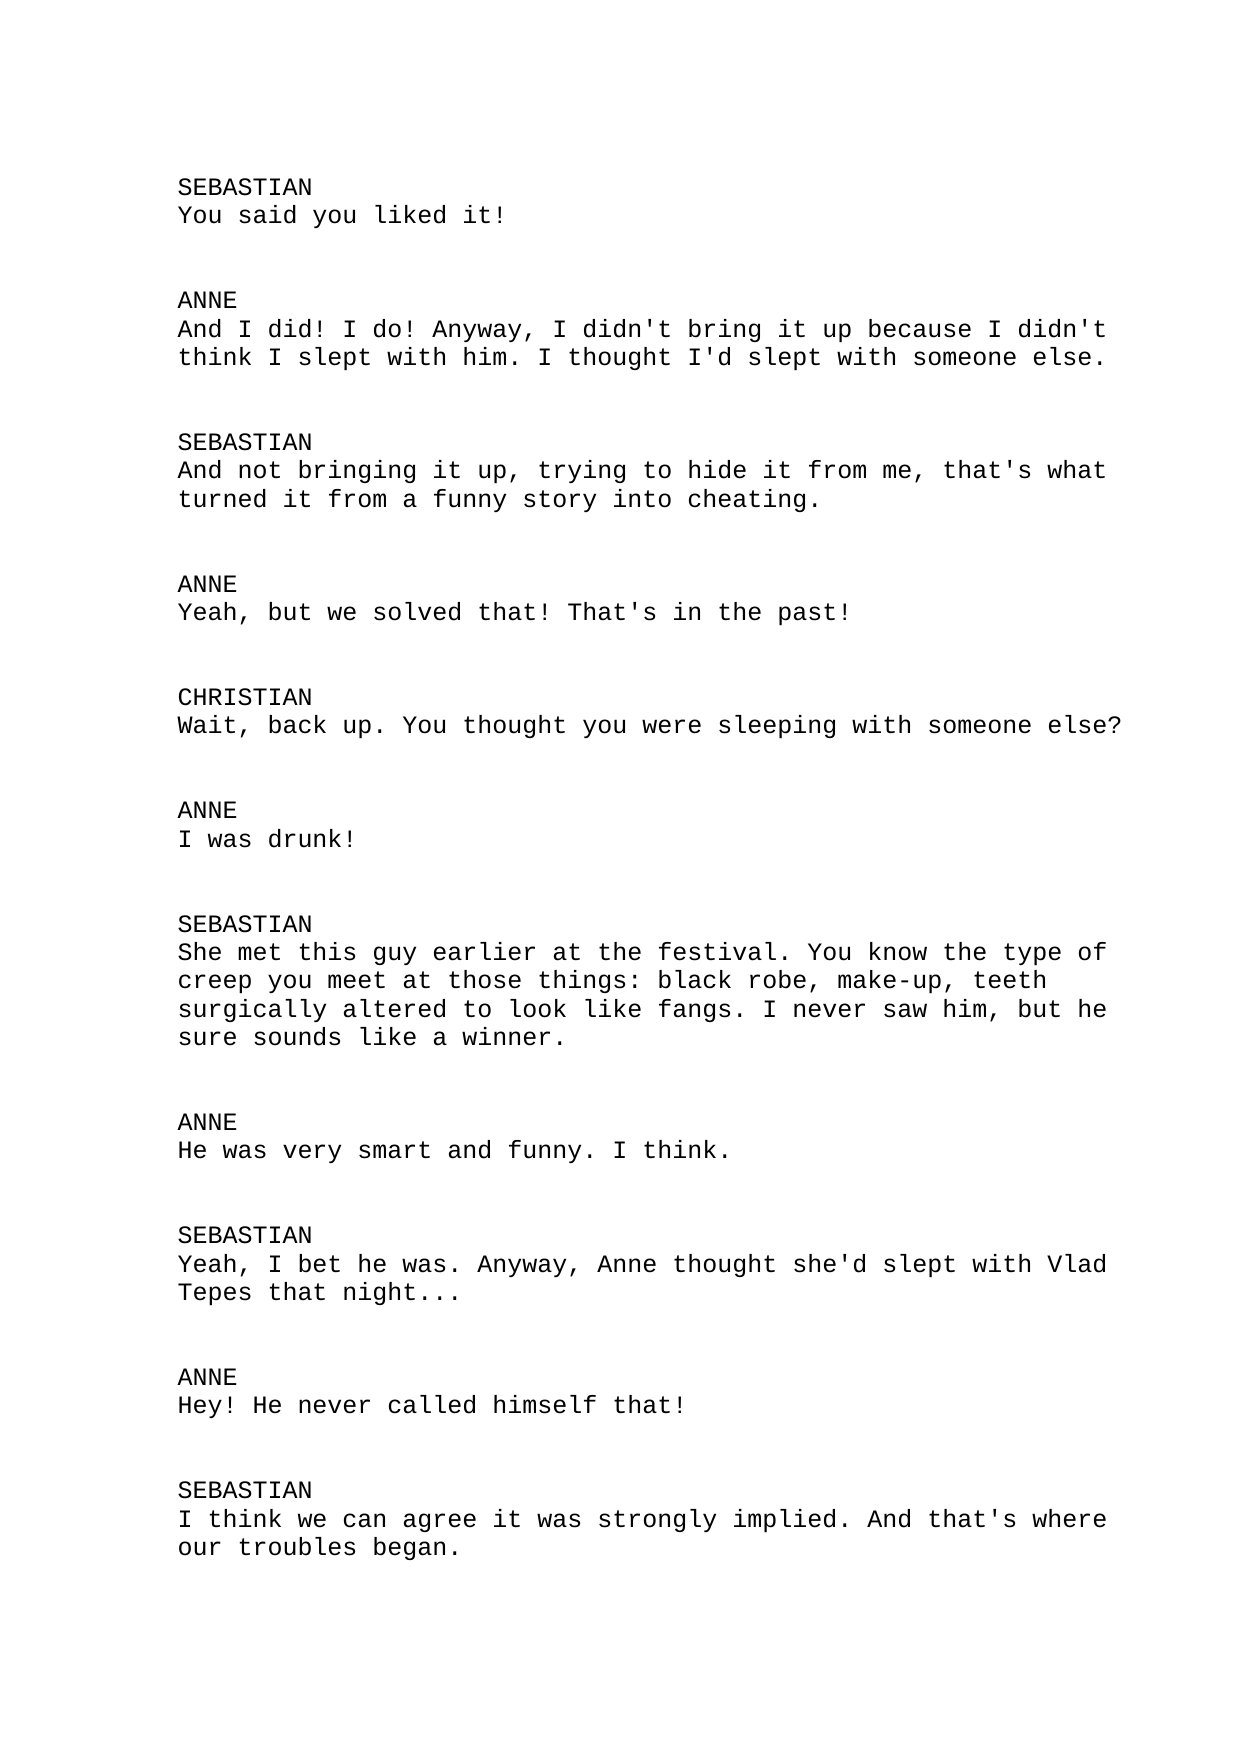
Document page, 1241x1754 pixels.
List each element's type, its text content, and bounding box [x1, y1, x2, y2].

text Yeah, but we solved that! That's in the past! [867, 600, 1152, 628]
text I was drunk! [372, 826, 1152, 855]
text CHRISTIAN [327, 685, 1152, 713]
text ANNE [252, 798, 1152, 826]
text ANNE [252, 1110, 1152, 1138]
text And not bringing it up, trying to hide it from me, that's what turned it from a funny story into cheating. [837, 458, 1152, 515]
text You said you liked it! [522, 203, 1152, 231]
text SEBASTIAN [327, 1478, 1152, 1506]
text She met this guy earlier at the festival. You know the type of creep you meet at those things: black robe, make-up, teeth surgically altered to look like fangs. I never saw him, but he sure sounds like a winner. [582, 940, 1152, 1053]
text SEBASTIAN [327, 1223, 1152, 1251]
text SEBASTIAN [327, 911, 1152, 940]
text ANNE [252, 288, 1152, 316]
text ANNE [252, 571, 1152, 600]
text I think we can agree it was strongly implied. And that's where our troubles began. [477, 1506, 1152, 1563]
text He was very smart and funny. I think. [747, 1138, 1152, 1166]
text Hey! He never called himself that! [702, 1393, 1152, 1421]
text SEBASTIAN [327, 430, 1152, 458]
text SEBASTIAN [327, 175, 1152, 203]
text Yeah, I bet he was. Anyway, Anne thought she'd slept with Vlad Tepes that night... [477, 1251, 1152, 1308]
text ANNE [252, 1365, 1152, 1393]
